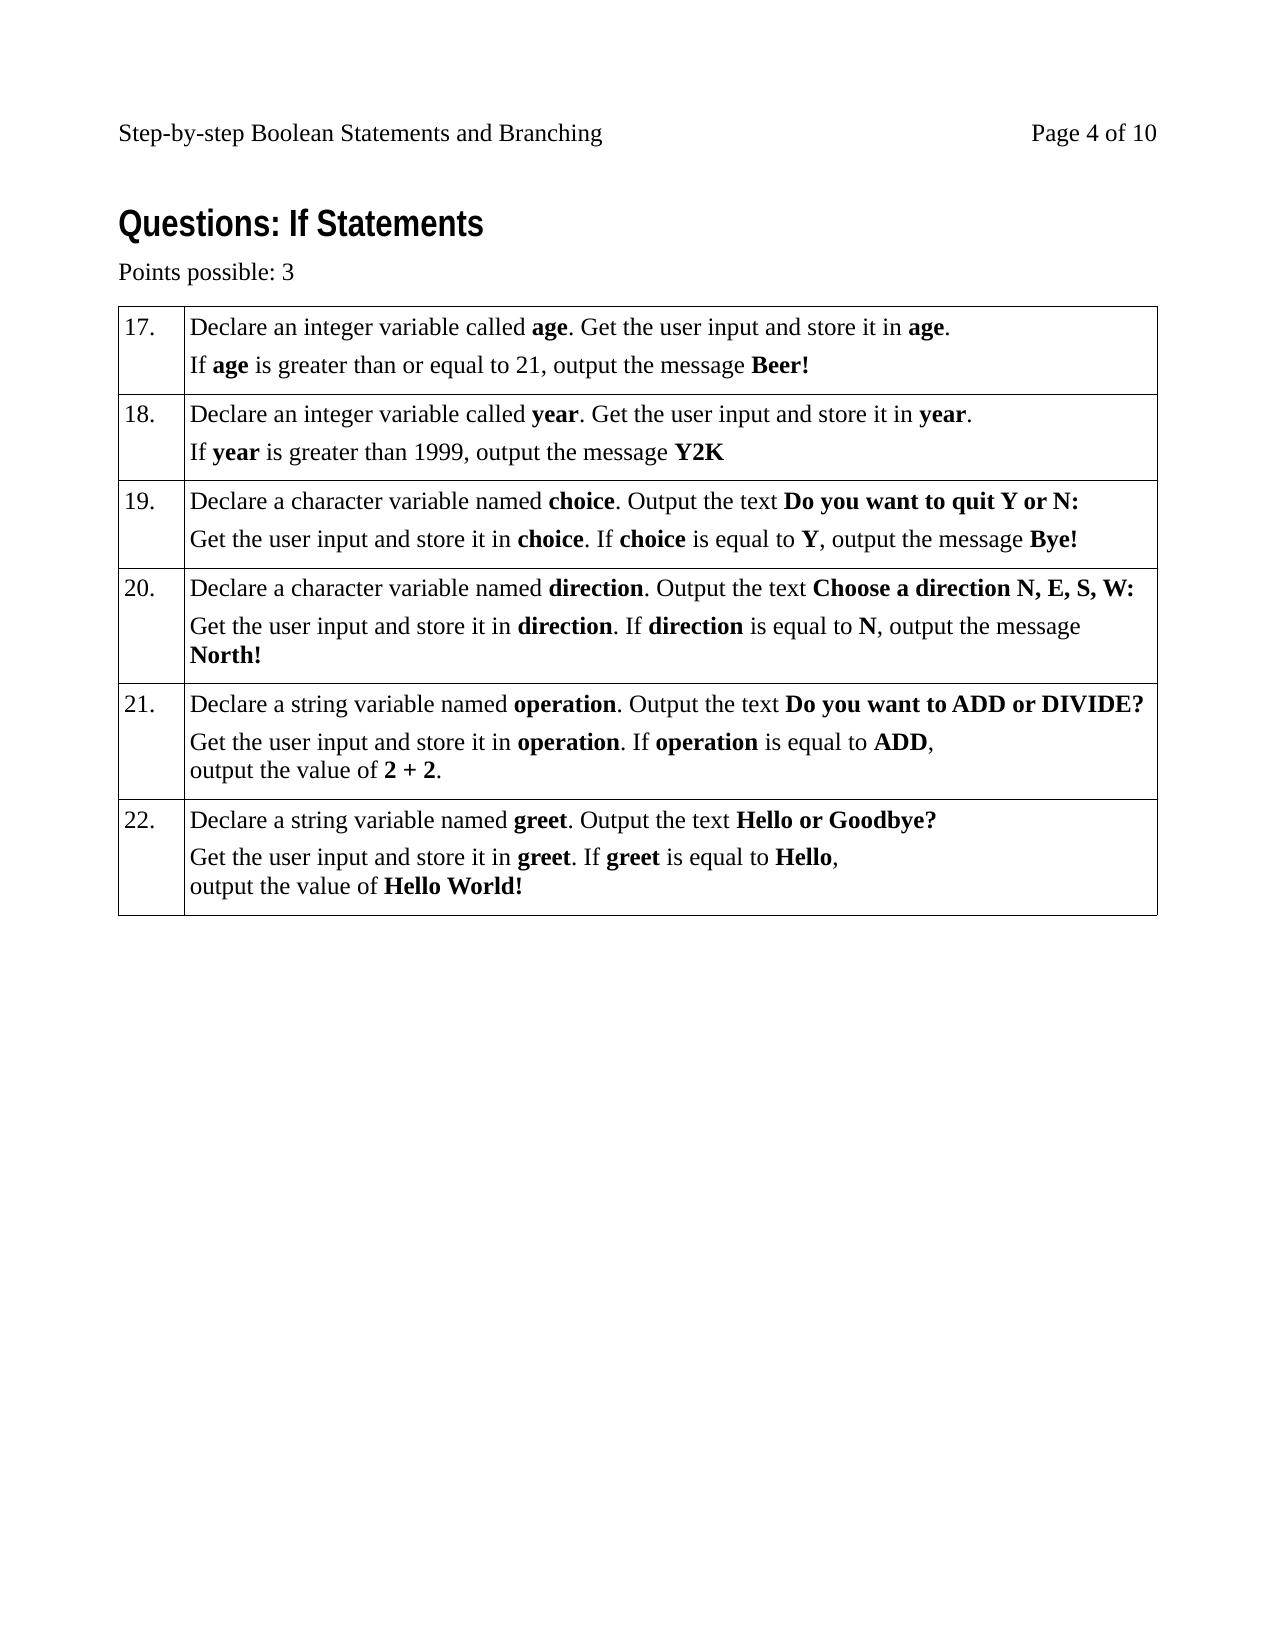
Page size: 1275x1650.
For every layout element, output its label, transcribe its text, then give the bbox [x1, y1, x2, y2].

table_cell Declare a string variable named greet. Output the text Hello or Goodbye? Get the user input and store it in greet. If greet is equal to Hello, output the value of Hello World! [185, 800, 1157, 914]
table_cell Declare an integer variable called year. Get the user input and store it in year. If year is greater than 1999, output the message Y2K [185, 395, 1157, 480]
table_cell 19. [119, 481, 184, 567]
table_header Declare an integer variable called age. Get the user input and store it in age. If age is greater than or equal to 21, output the message Beer! [185, 307, 1157, 393]
table_cell Declare a character variable named direction. Output the text Choose a direction N, E, S, W: Get the user input and store it in direction. If direction is equal to N, output the message North! [185, 569, 1157, 683]
subtitle Questions: If Statements [118, 201, 1157, 245]
table_cell 18. [119, 395, 184, 480]
table_cell 21. [119, 684, 184, 799]
text Points possible: 3 [118, 257, 1157, 286]
table_cell Declare a character variable named choice. Output the text Do you want to quit Y or N: Get the user input and store it in choice. If choice is equal to Y, output the message Bye! [185, 481, 1157, 567]
table_cell 22. [119, 800, 184, 914]
table_cell 20. [119, 569, 184, 683]
table_header 17. [119, 307, 184, 393]
table_cell Declare a string variable named operation. Output the text Do you want to ADD or DIVIDE? Get the user input and store it in operation. If operation is equal to ADD, output the value of 2 + 2. [185, 684, 1157, 799]
